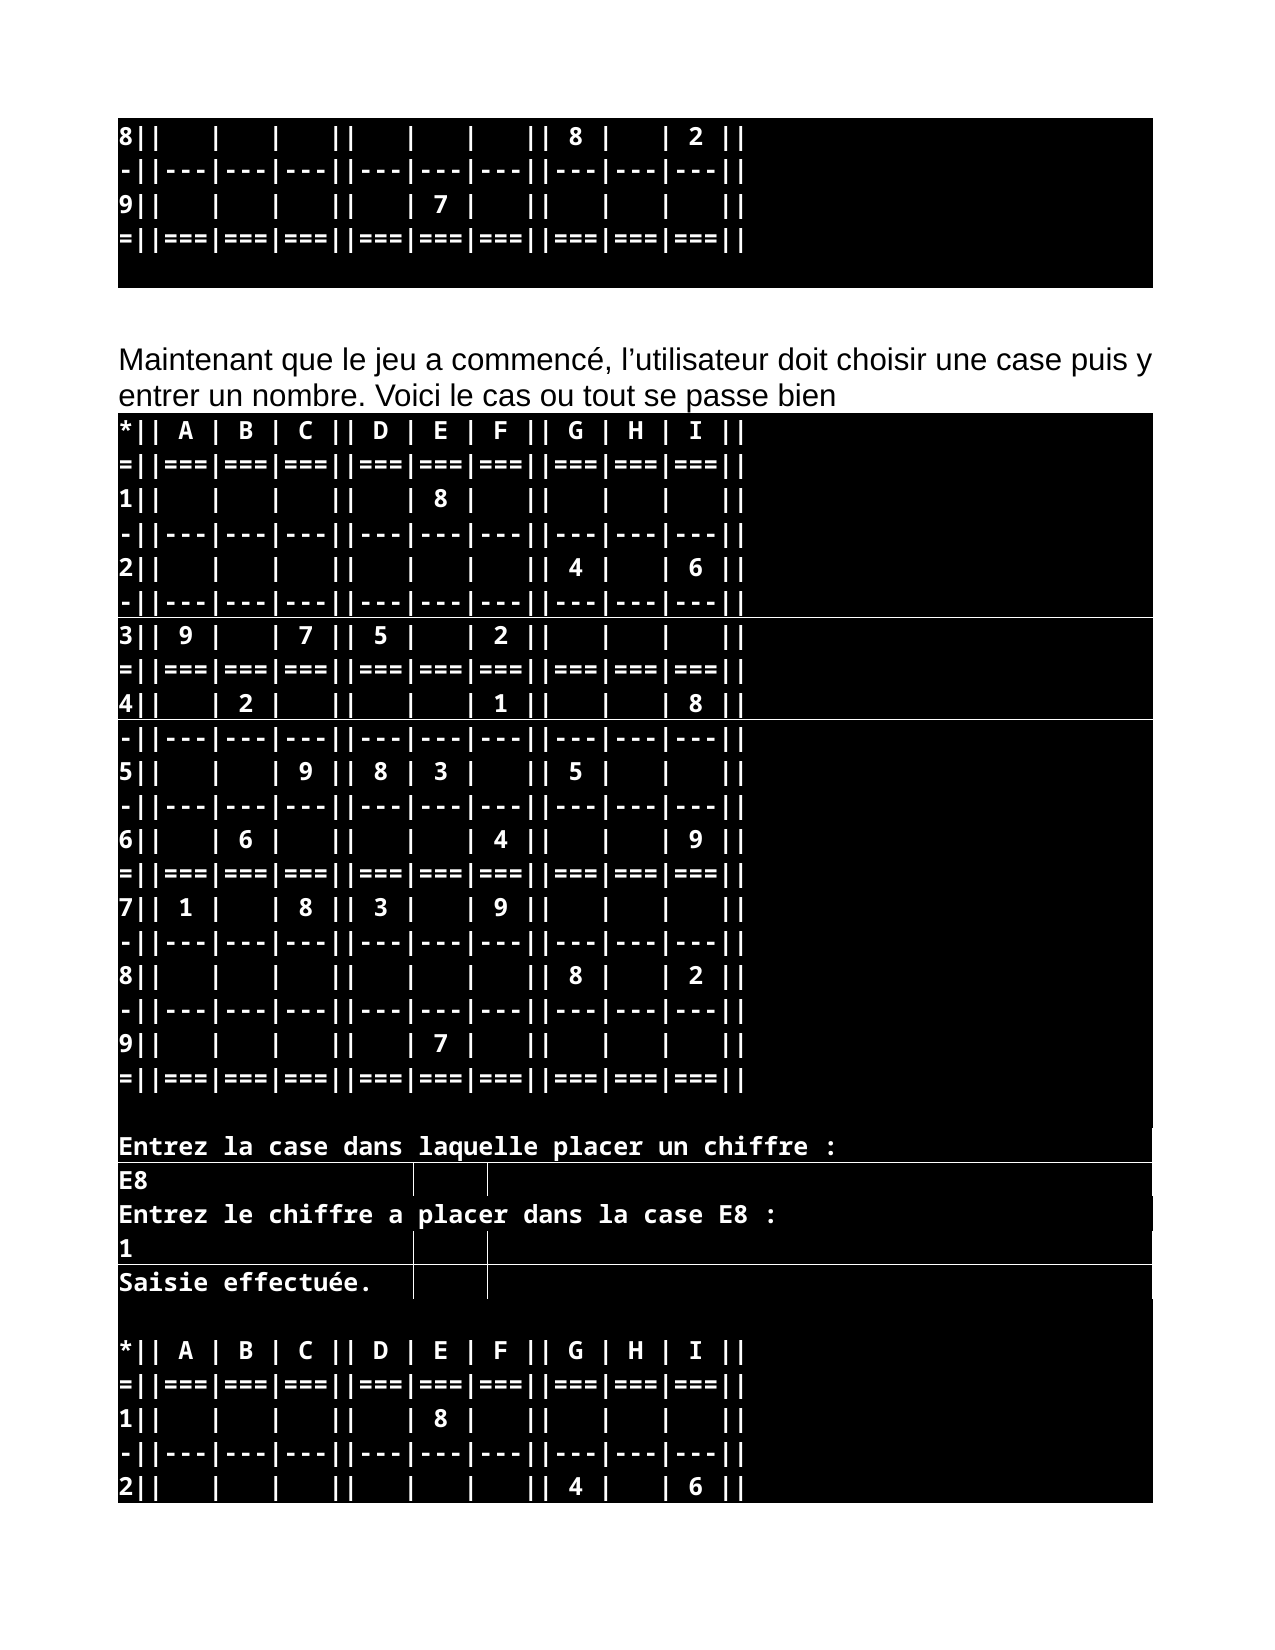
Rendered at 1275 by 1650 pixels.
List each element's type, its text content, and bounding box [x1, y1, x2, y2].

text -||---|---|---||---|---|---||---|---|---|| [118, 992, 1157, 1026]
text =||===|===|===||===|===|===||===|===|===|| [118, 220, 1157, 254]
text -||---|---|---||---|---|---||---|---|---|| [118, 1435, 1157, 1469]
text 2|| | | || | | || 4 | | 6 || [118, 1469, 1157, 1503]
text 3|| 9 | | 7 || 5 | | 2 || | | || [118, 617, 1157, 651]
text E8 [118, 1162, 1157, 1196]
text -||---|---|---||---|---|---||---|---|---|| [118, 924, 1157, 958]
text -||---|---|---||---|---|---||---|---|---|| [118, 152, 1157, 186]
text *|| A | B | C || D | E | F || G | H | I || [118, 1333, 1157, 1367]
text =||===|===|===||===|===|===||===|===|===|| [118, 856, 1157, 890]
text 9|| | | || | 7 | || | | || [118, 186, 1157, 220]
text 9|| | | || | 7 | || | | || [118, 1026, 1157, 1060]
text 5|| | | 9 || 8 | 3 | || 5 | | || [118, 754, 1157, 788]
text Entrez le chiffre a placer dans la case E8 : [118, 1196, 1157, 1231]
text 6|| | 6 | || | | 4 || | | 9 || [118, 822, 1157, 856]
text 7|| 1 | | 8 || 3 | | 9 || | | || [118, 890, 1157, 924]
text =||===|===|===||===|===|===||===|===|===|| [118, 1367, 1157, 1401]
text Maintenant que le jeu a commencé, l’utilisateur doit choisir une case puis y entrer un nombre. Voici le cas ou tout se passe bien [118, 341, 1157, 413]
text =||===|===|===||===|===|===||===|===|===|| [118, 447, 1157, 481]
text -||---|---|---||---|---|---||---|---|---|| [118, 788, 1157, 822]
text Entrez la case dans laquelle placer un chiffre : [118, 1128, 1157, 1162]
text *|| A | B | C || D | E | F || G | H | I || [118, 413, 1157, 447]
text 2|| | | || | | || 4 | | 6 || [118, 549, 1157, 583]
text 1|| | | || | 8 | || | | || [118, 481, 1157, 515]
text 1 [118, 1231, 1157, 1264]
text -||---|---|---||---|---|---||---|---|---|| [118, 583, 1157, 617]
text -||---|---|---||---|---|---||---|---|---|| [118, 515, 1157, 549]
text =||===|===|===||===|===|===||===|===|===|| [118, 651, 1157, 686]
text 8|| | | || | | || 8 | | 2 || [118, 118, 1157, 152]
text 8|| | | || | | || 8 | | 2 || [118, 958, 1157, 992]
text =||===|===|===||===|===|===||===|===|===|| [118, 1060, 1157, 1094]
text 1|| | | || | 8 | || | | || [118, 1401, 1157, 1435]
text -||---|---|---||---|---|---||---|---|---|| [118, 719, 1157, 754]
text Saisie effectuée. [118, 1264, 1157, 1299]
text 4|| | 2 | || | | 1 || | | 8 || [118, 686, 1157, 719]
